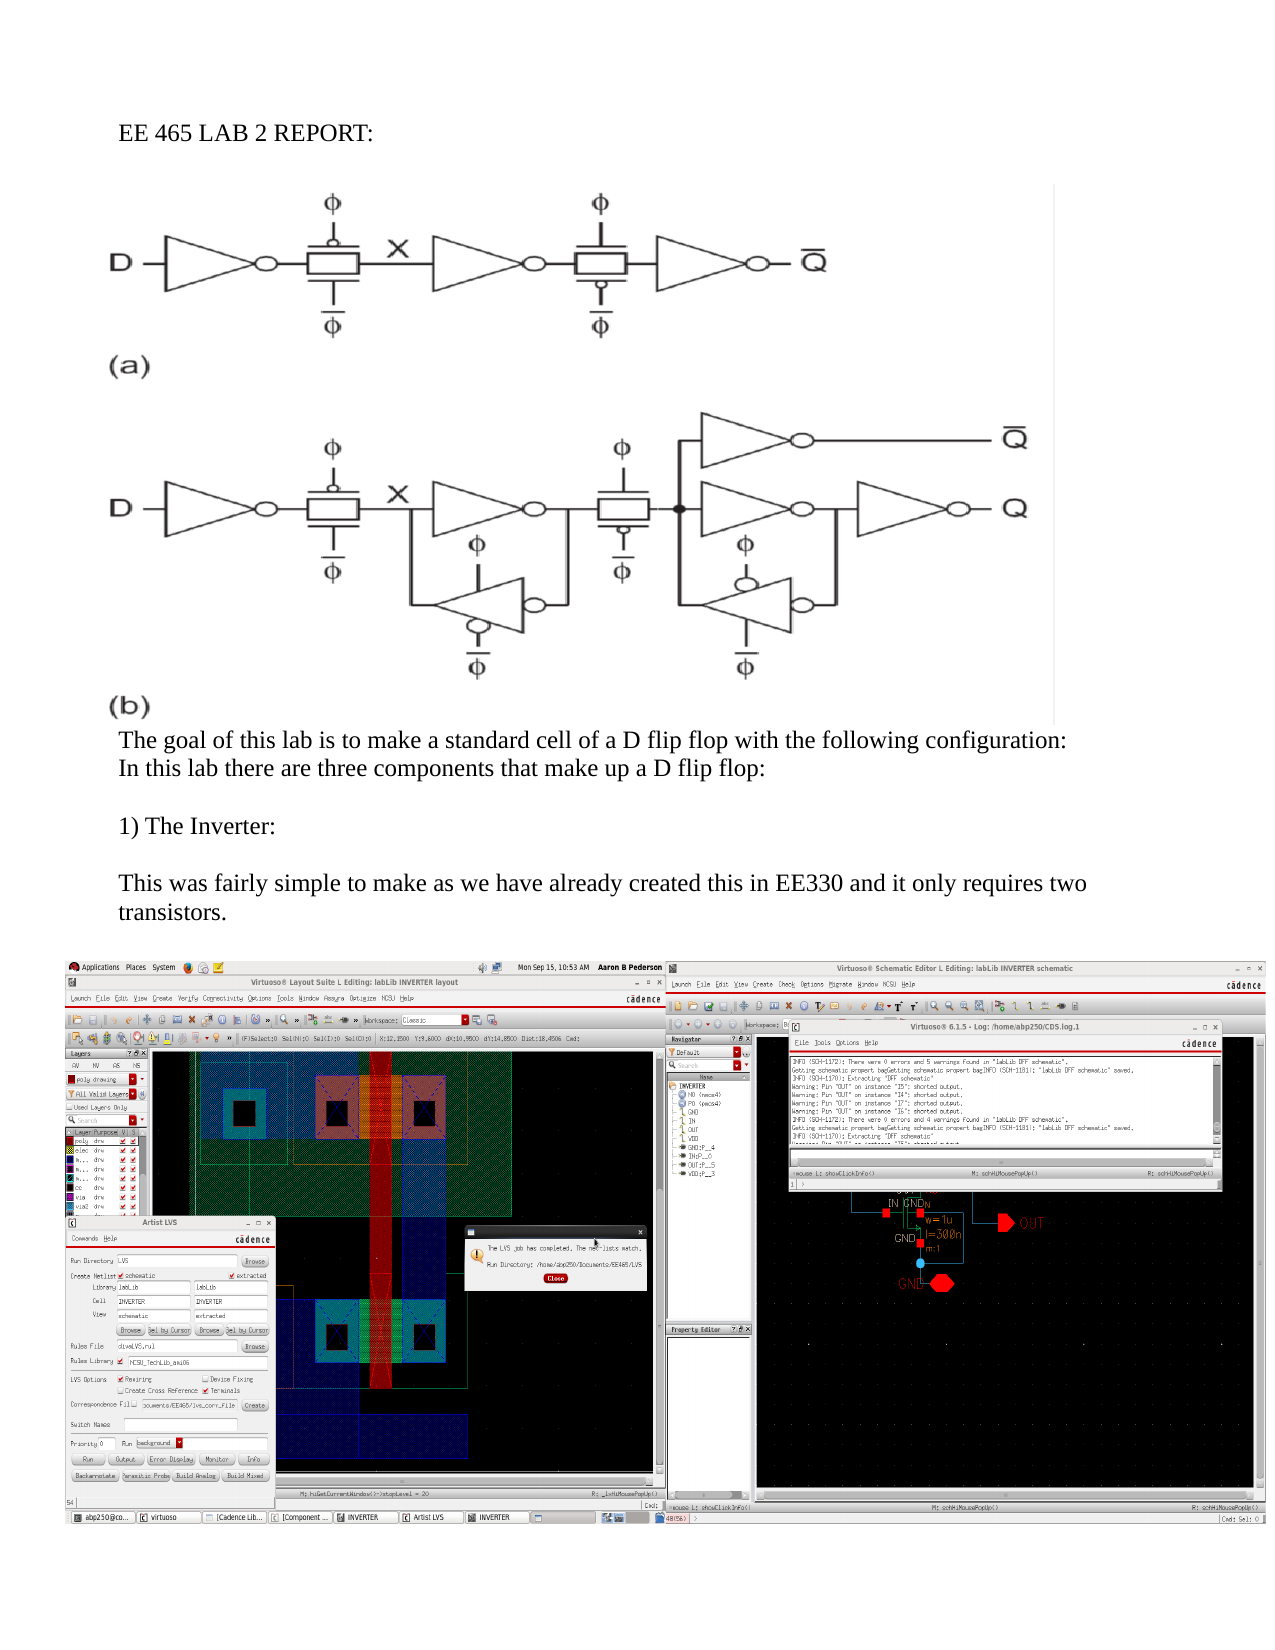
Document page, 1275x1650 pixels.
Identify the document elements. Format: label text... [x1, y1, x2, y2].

picture [105, 184, 1055, 725]
text In this lab there are three components that make up a D flip flop: [118, 753, 1157, 782]
text 1) The Inverter: [118, 811, 1157, 840]
text The goal of this lab is to make a standard cell of a D flip flop with the following configuration: [118, 176, 1157, 753]
picture [65, 961, 1266, 1524]
text This was fairly simple to make as we have already created this in EE330 and it only requires two transistors. [118, 868, 1157, 926]
text EE 465 LAB 2 REPORT: [118, 118, 1157, 147]
